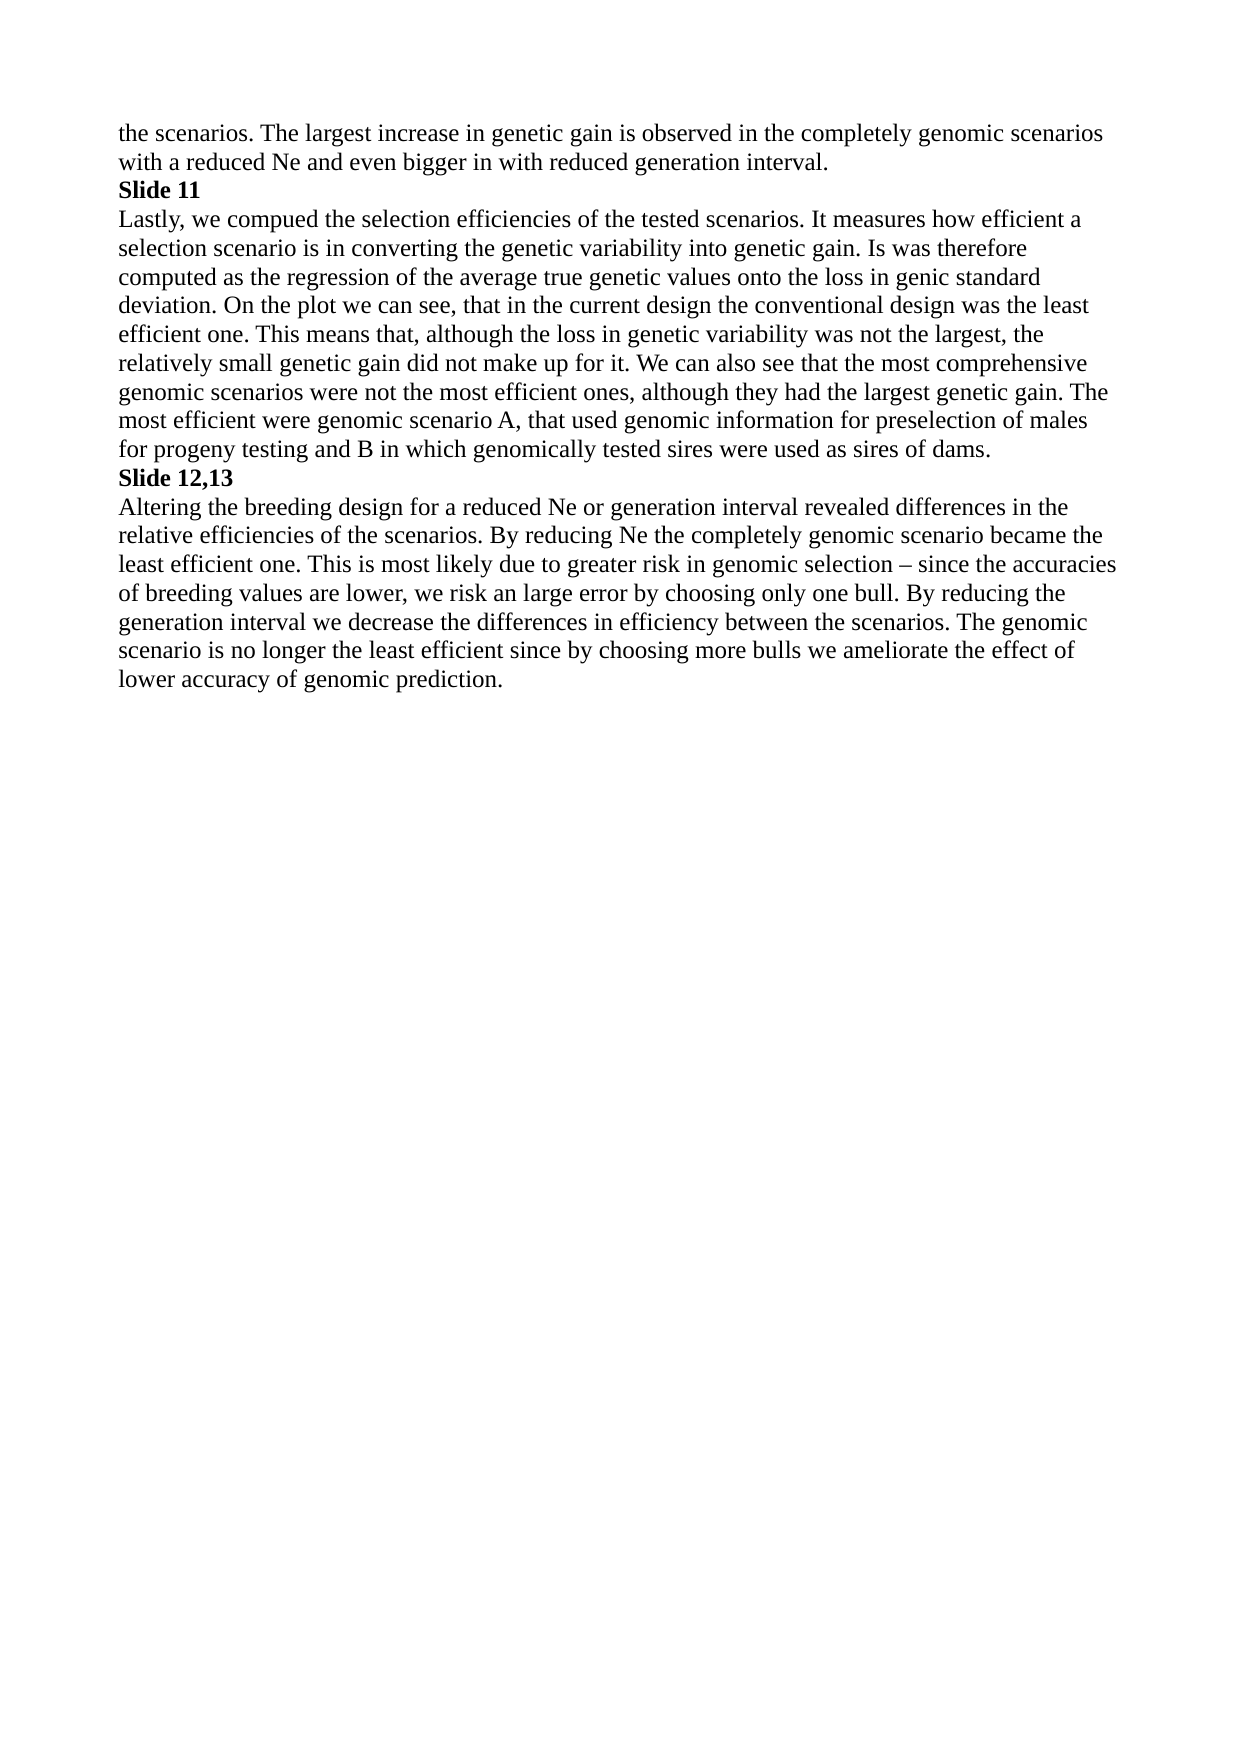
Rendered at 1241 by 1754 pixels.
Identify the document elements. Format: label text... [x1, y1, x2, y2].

text Slide 12,13 [118, 463, 1122, 492]
text Lastly, we compued the selection efficiencies of the tested scenarios. It measures how efficient a selection scenario is in converting the genetic variability into genetic gain. Is was therefore computed as the regression of the average true genetic values onto the loss in genic standard deviation. On the plot we can see, that in the current design the conventional design was the least efficient one. This means that, although the loss in genetic variability was not the largest, the relatively small genetic gain did not make up for it. We can also see that the most comprehensive genomic scenarios were not the most efficient ones, although they had the largest genetic gain. The most efficient were genomic scenario A, that used genomic information for preselection of males for progeny testing and B in which genomically tested sires were used as sires of dams. [118, 204, 1122, 463]
text the scenarios. The largest increase in genetic gain is observed in the completely genomic scenarios with a reduced Ne and even bigger in with reduced generation interval. [118, 118, 1122, 176]
text Slide 11 [118, 176, 1122, 204]
text Altering the breeding design for a reduced Ne or generation interval revealed differences in the relative efficiencies of the scenarios. By reducing Ne the completely genomic scenario became the least efficient one. This is most likely due to greater risk in genomic selection – since the accuracies of breeding values are lower, we risk an large error by choosing only one bull. By reducing the generation interval we decrease the differences in efficiency between the scenarios. The genomic scenario is no longer the least efficient since by choosing more bulls we ameliorate the effect of lower accuracy of genomic prediction. [118, 492, 1122, 693]
